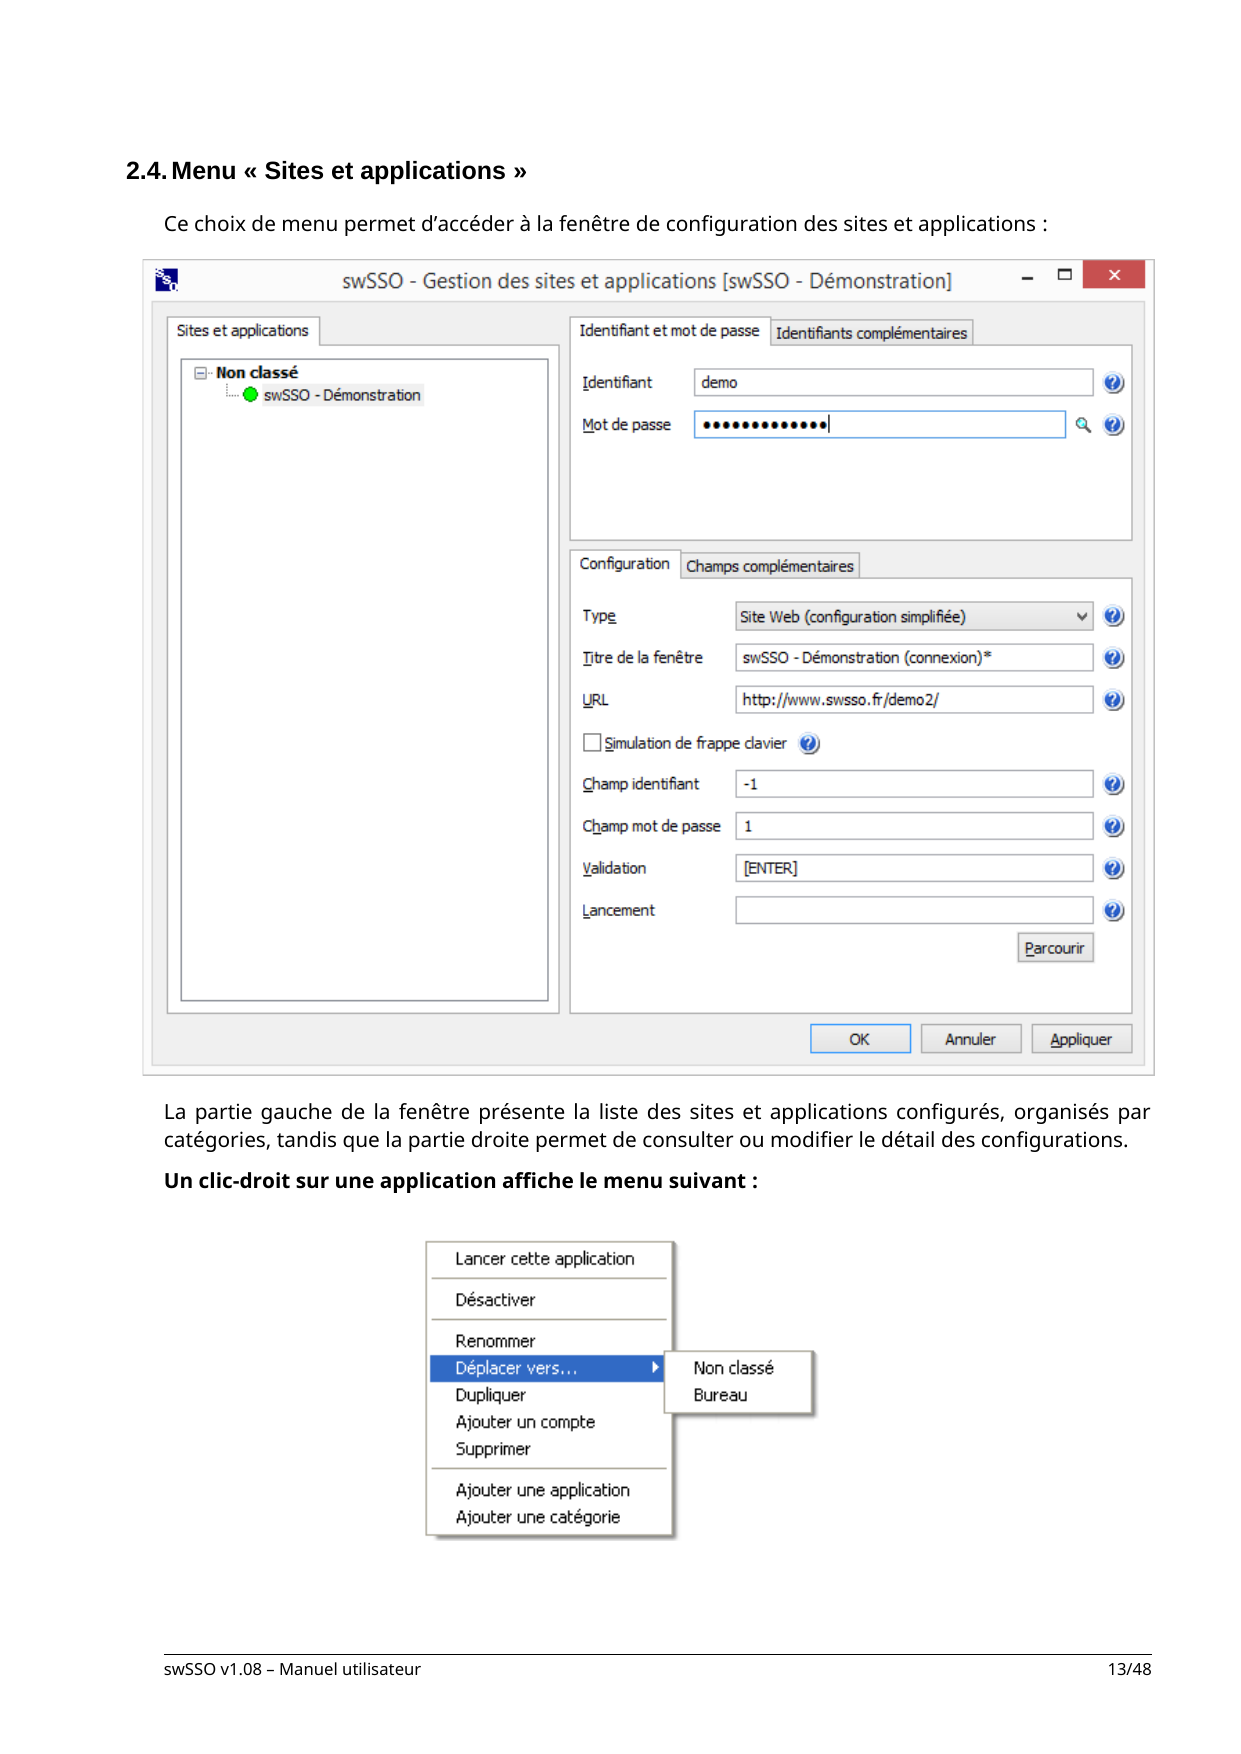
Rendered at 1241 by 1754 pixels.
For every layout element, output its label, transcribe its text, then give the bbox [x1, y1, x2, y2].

text Ce choix de menu permet d’accéder à la fenêtre de configuration des sites et applications : [164, 209, 1152, 238]
text La partie gauche de la fenêtre présente la liste des sites et applications configurés, organisés par catégories, tandis que la partie droite permet de consulter ou modifier le détail des configurations. [164, 1097, 1152, 1154]
text Un clic-droit sur une application affiche le menu suivant : [164, 1167, 1152, 1195]
picture [142, 259, 1155, 1076]
subtitle Menu « Sites et applications » [126, 156, 1152, 184]
